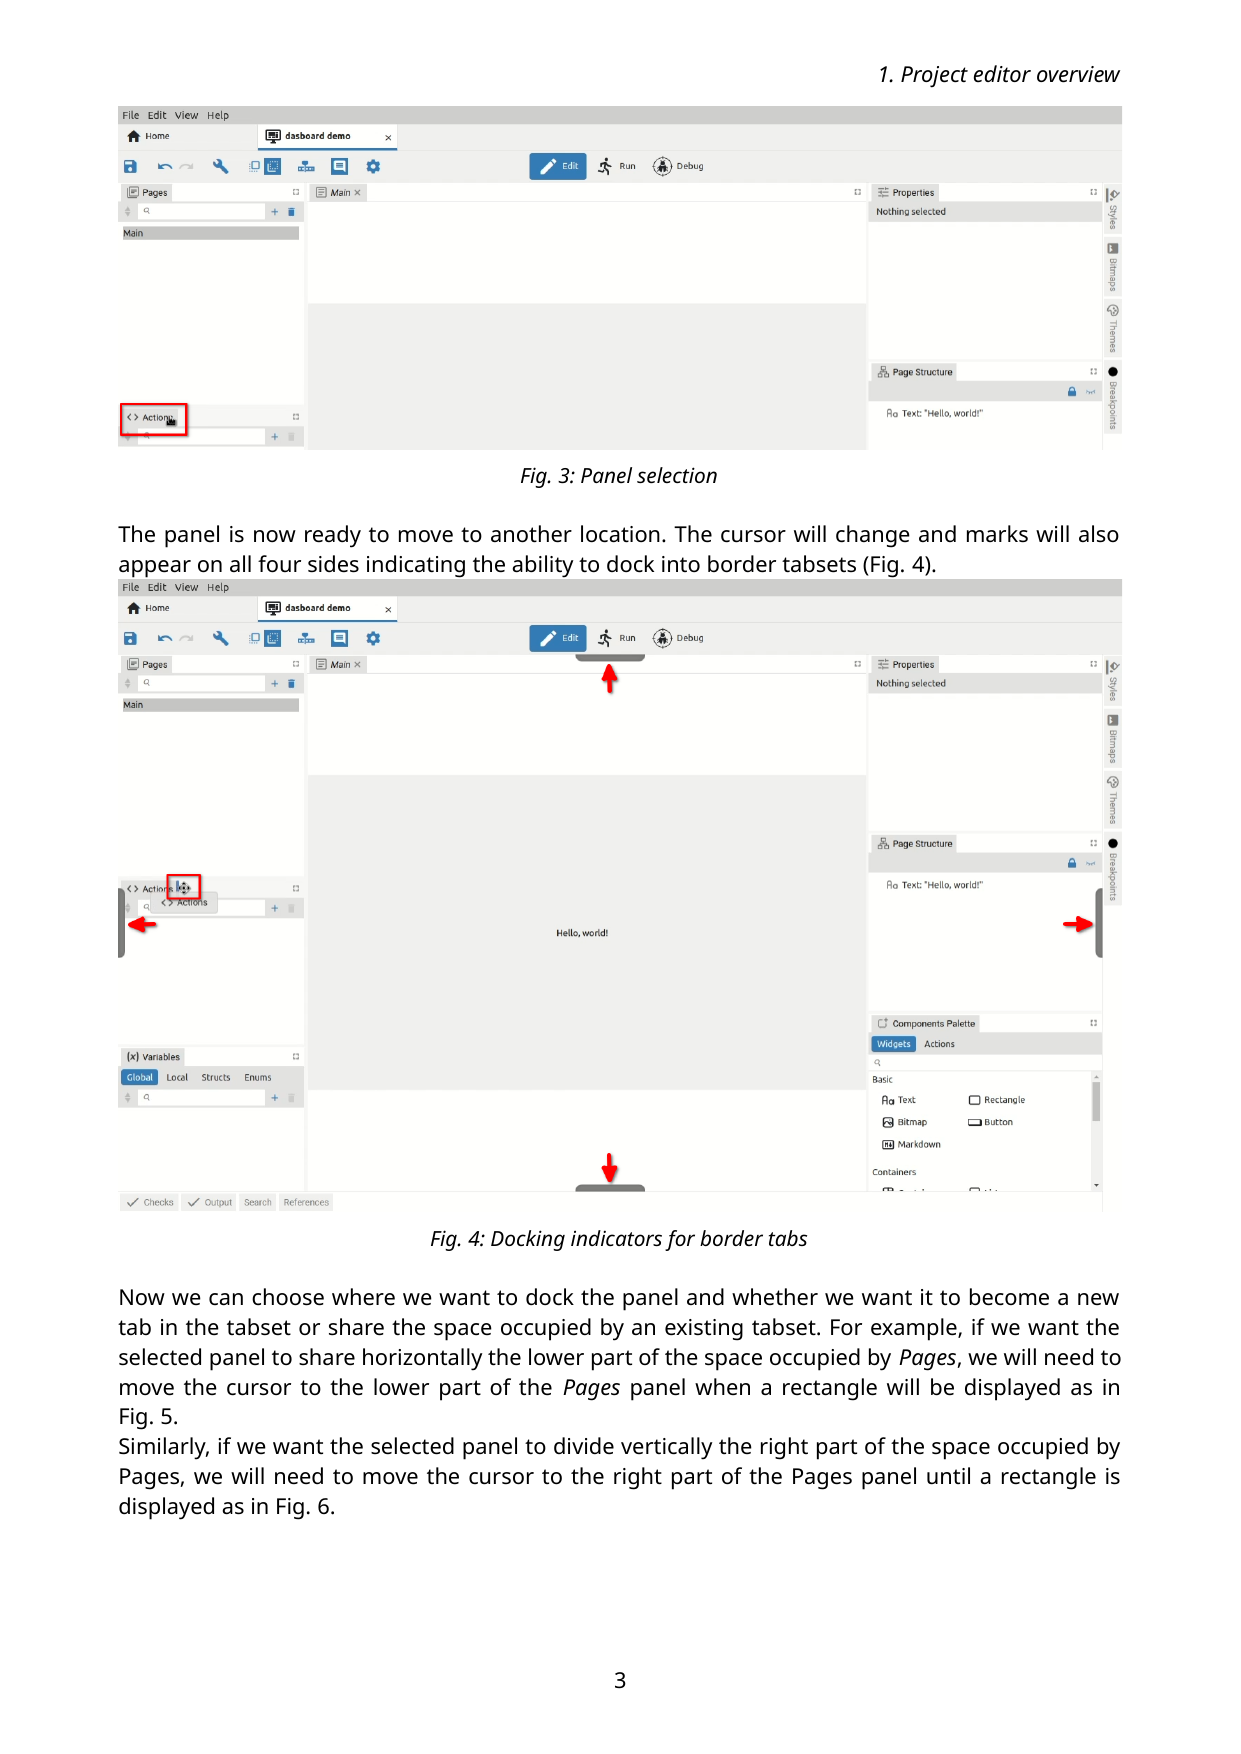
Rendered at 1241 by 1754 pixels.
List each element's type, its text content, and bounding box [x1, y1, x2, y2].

text The panel is now ready to move to another location. The cursor will change and marks will also appear on all four sides indicating the ability to dock into border tabsets (Fig. 4). [118, 519, 1122, 579]
text Now we can choose where we want to dock the panel and whether we want it to become a new tab in the tabset or share the space occupied by an existing tabset. For example, if we want the selected panel to share horizontally the lower part of the space occupied by Pages, we will need to move the cursor to the lower part of the Pages panel when a rectangle will be displayed as in Fig. 5. [118, 1282, 1122, 1431]
text Similarly, if we want the selected panel to divide vertically the right part of the space occupied by Pages, we will need to move the cursor to the right part of the Pages panel until a rectangle is displayed as in Fig. 6. [118, 1431, 1122, 1520]
text Fig. 4: Docking indicators for border tabs [118, 1212, 1122, 1252]
picture [118, 579, 1123, 1212]
picture [118, 106, 1123, 450]
text Fig. 3: Panel selection [118, 450, 1122, 490]
